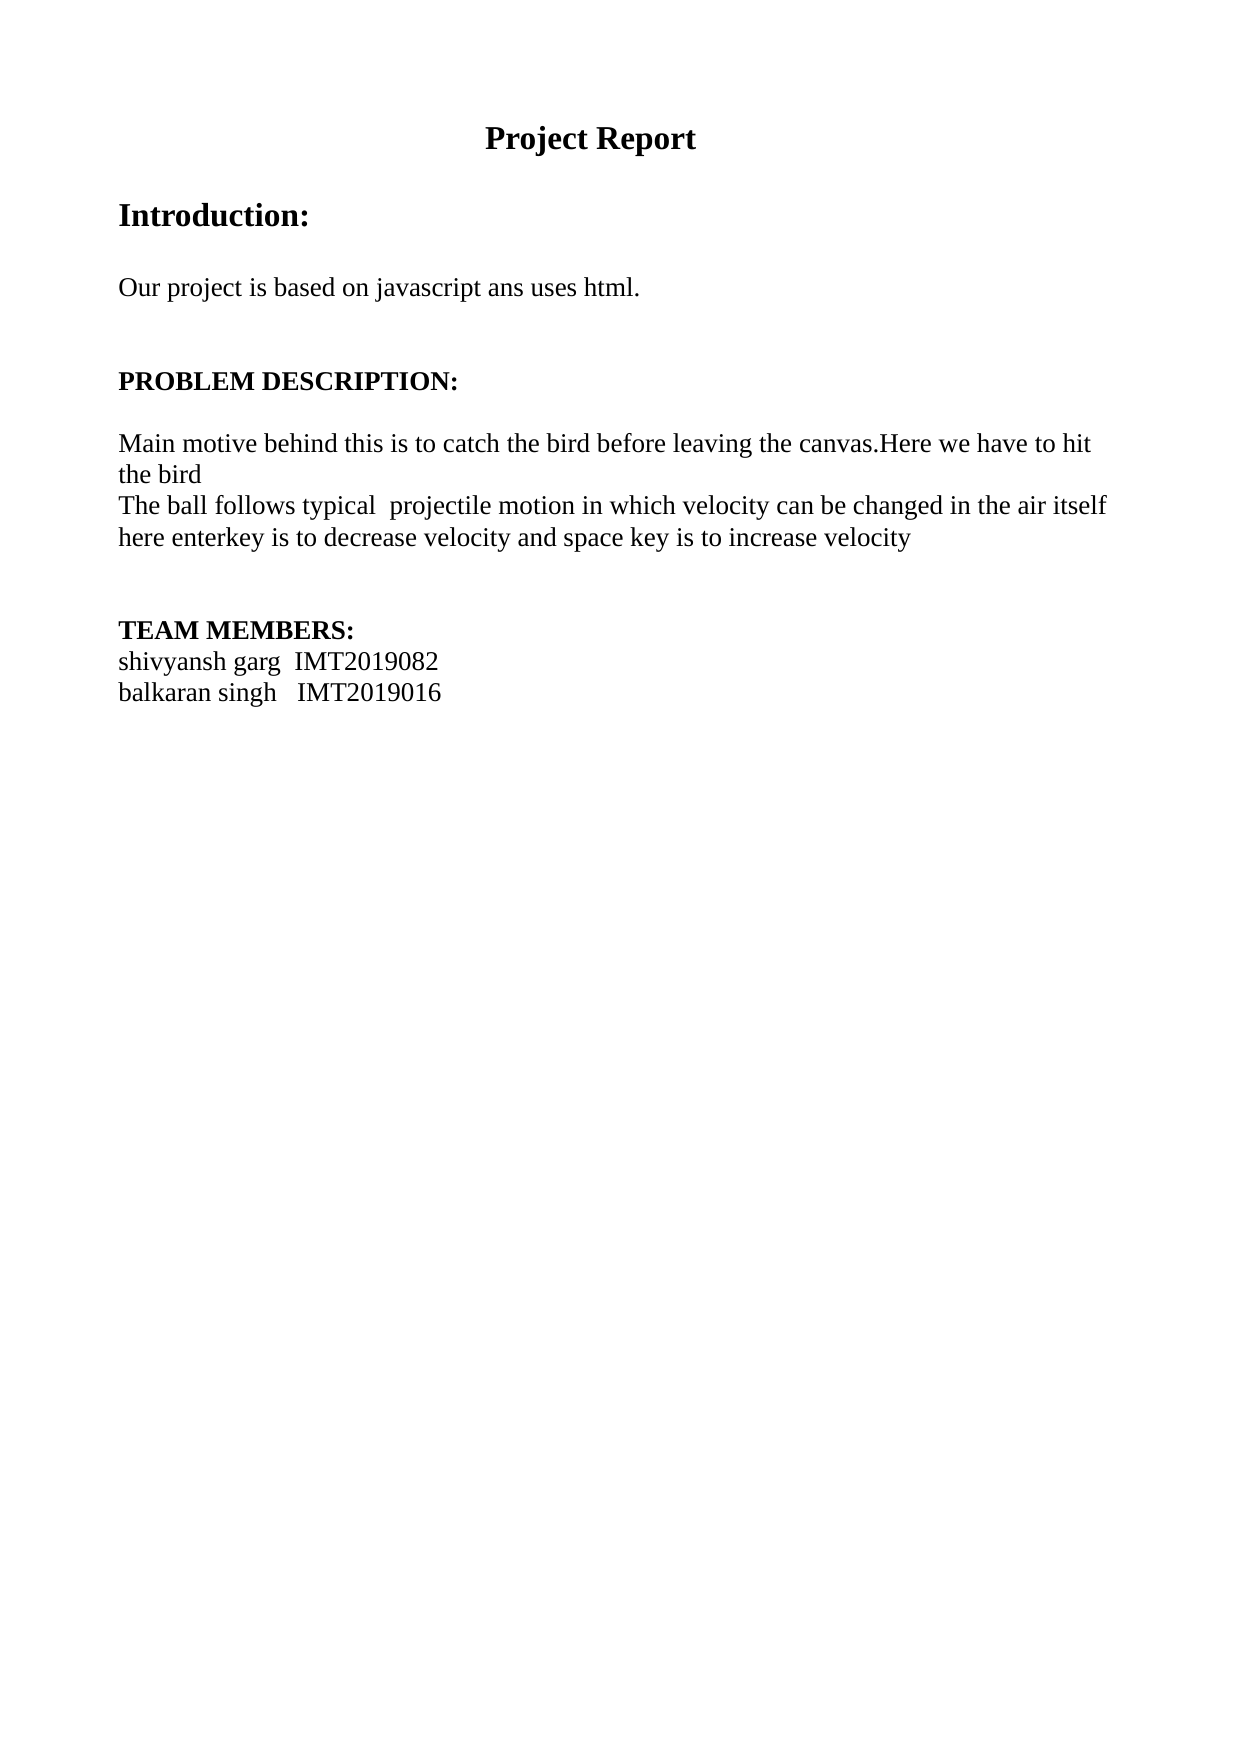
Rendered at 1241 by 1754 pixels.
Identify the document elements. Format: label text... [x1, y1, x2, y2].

text TEAM MEMBERS: [118, 614, 1122, 645]
text The ball follows typical projectile motion in which velocity can be changed in the air itself [118, 489, 1122, 521]
text Introduction: [118, 195, 1122, 233]
text PROBLEM DESCRIPTION: [118, 365, 1122, 396]
text Our project is based on javascript ans uses html. [118, 271, 1122, 303]
text shivyansh garg IMT2019082 [118, 645, 1122, 676]
text here enterkey is to decrease velocity and space key is to increase velocity [118, 521, 1122, 552]
text Project Report [118, 118, 1122, 156]
text Main motive behind this is to catch the bird before leaving the canvas.Here we have to hit the bird [118, 427, 1122, 489]
text balkaran singh IMT2019016 [118, 676, 1122, 707]
